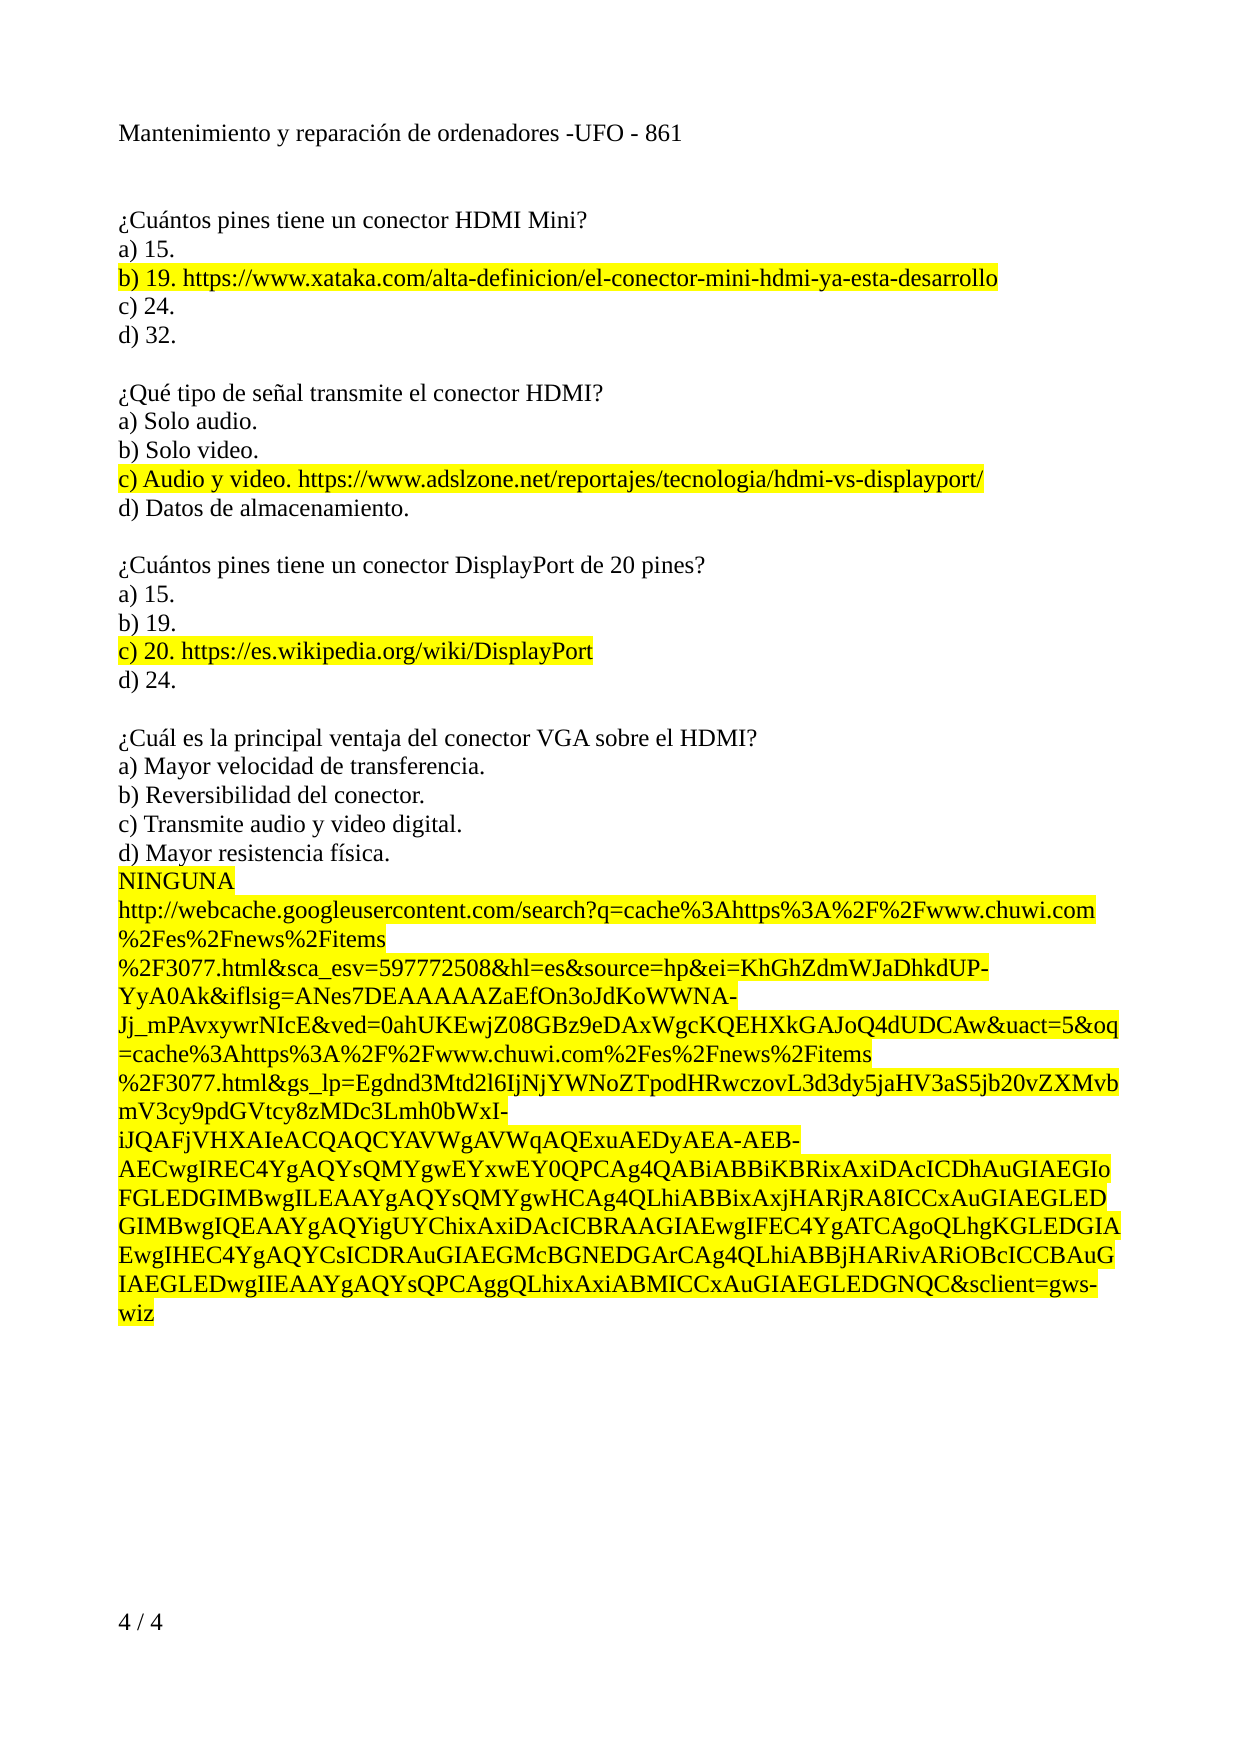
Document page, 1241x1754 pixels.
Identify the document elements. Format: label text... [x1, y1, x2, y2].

text d) 32. [118, 320, 1122, 349]
text ¿Cuántos pines tiene un conector DisplayPort de 20 pines? [118, 550, 1122, 579]
text b) 19. https://www.xataka.com/alta-definicion/el-conector-mini-hdmi-ya-esta-desarrollo [118, 263, 1122, 291]
text a) Solo audio. [118, 406, 1122, 435]
text c) Transmite audio y video digital. [118, 809, 1122, 838]
text ¿Cuál es la principal ventaja del conector VGA sobre el HDMI? [118, 723, 1122, 751]
text d) 24. [118, 665, 1122, 694]
text a) 15. [118, 579, 1122, 608]
text http://webcache.googleusercontent.com/search?q=cache%3Ahttps%3A%2F%2Fwww.chuwi.com%2Fes%2Fnews%2Fitems%2F3077.html&sca_esv=597772508&hl=es&source=hp&ei=KhGhZdmWJaDhkdUP-YyA0Ak&iflsig=ANes7DEAAAAAZaEfOn3oJdKoWWNA-Jj_mPAvxywrNIcE&ved=0ahUKEwjZ08GBz9eDAxWgcKQEHXkGAJoQ4dUDCAw&uact=5&oq=cache%3Ahttps%3A%2F%2Fwww.chuwi.com%2Fes%2Fnews%2Fitems%2F3077.html&gs_lp=Egdnd3Mtd2l6IjNjYWNoZTpodHRwczovL3d3dy5jaHV3aS5jb20vZXMvbmV3cy9pdGVtcy8zMDc3Lmh0bWxI-iJQAFjVHXAIeACQAQCYAVWgAVWqAQExuAEDyAEA-AEB-AECwgIREC4YgAQYsQMYgwEYxwEY0QPCAg4QABiABBiKBRixAxiDAcICDhAuGIAEGIoFGLEDGIMBwgILEAAYgAQYsQMYgwHCAg4QLhiABBixAxjHARjRA8ICCxAuGIAEGLEDGIMBwgIQEAAYgAQYigUYChixAxiDAcICBRAAGIAEwgIFEC4YgATCAgoQLhgKGLEDGIAEwgIHEC4YgAQYCsICDRAuGIAEGMcBGNEDGArCAg4QLhiABBjHARivARiOBcICCBAuGIAEGLEDwgIIEAAYgAQYsQPCAggQLhixAxiABMICCxAuGIAEGLEDGNQC&sclient=gws-wiz [118, 895, 1122, 1326]
text b) 19. [118, 608, 1122, 636]
text c) 20. https://es.wikipedia.org/wiki/DisplayPort [118, 636, 1122, 665]
text NINGUNA [118, 866, 1122, 895]
text d) Datos de almacenamiento. [118, 493, 1122, 521]
text c) Audio y video. https://www.adslzone.net/reportajes/tecnologia/hdmi-vs-displayport/ [118, 464, 1122, 493]
text a) 15. [118, 234, 1122, 263]
text b) Reversibilidad del conector. [118, 780, 1122, 809]
text ¿Cuántos pines tiene un conector HDMI Mini? [118, 205, 1122, 234]
text c) 24. [118, 291, 1122, 320]
text d) Mayor resistencia física. [118, 838, 1122, 866]
text a) Mayor velocidad de transferencia. [118, 751, 1122, 780]
text b) Solo video. [118, 435, 1122, 464]
text ¿Qué tipo de señal transmite el conector HDMI? [118, 378, 1122, 406]
